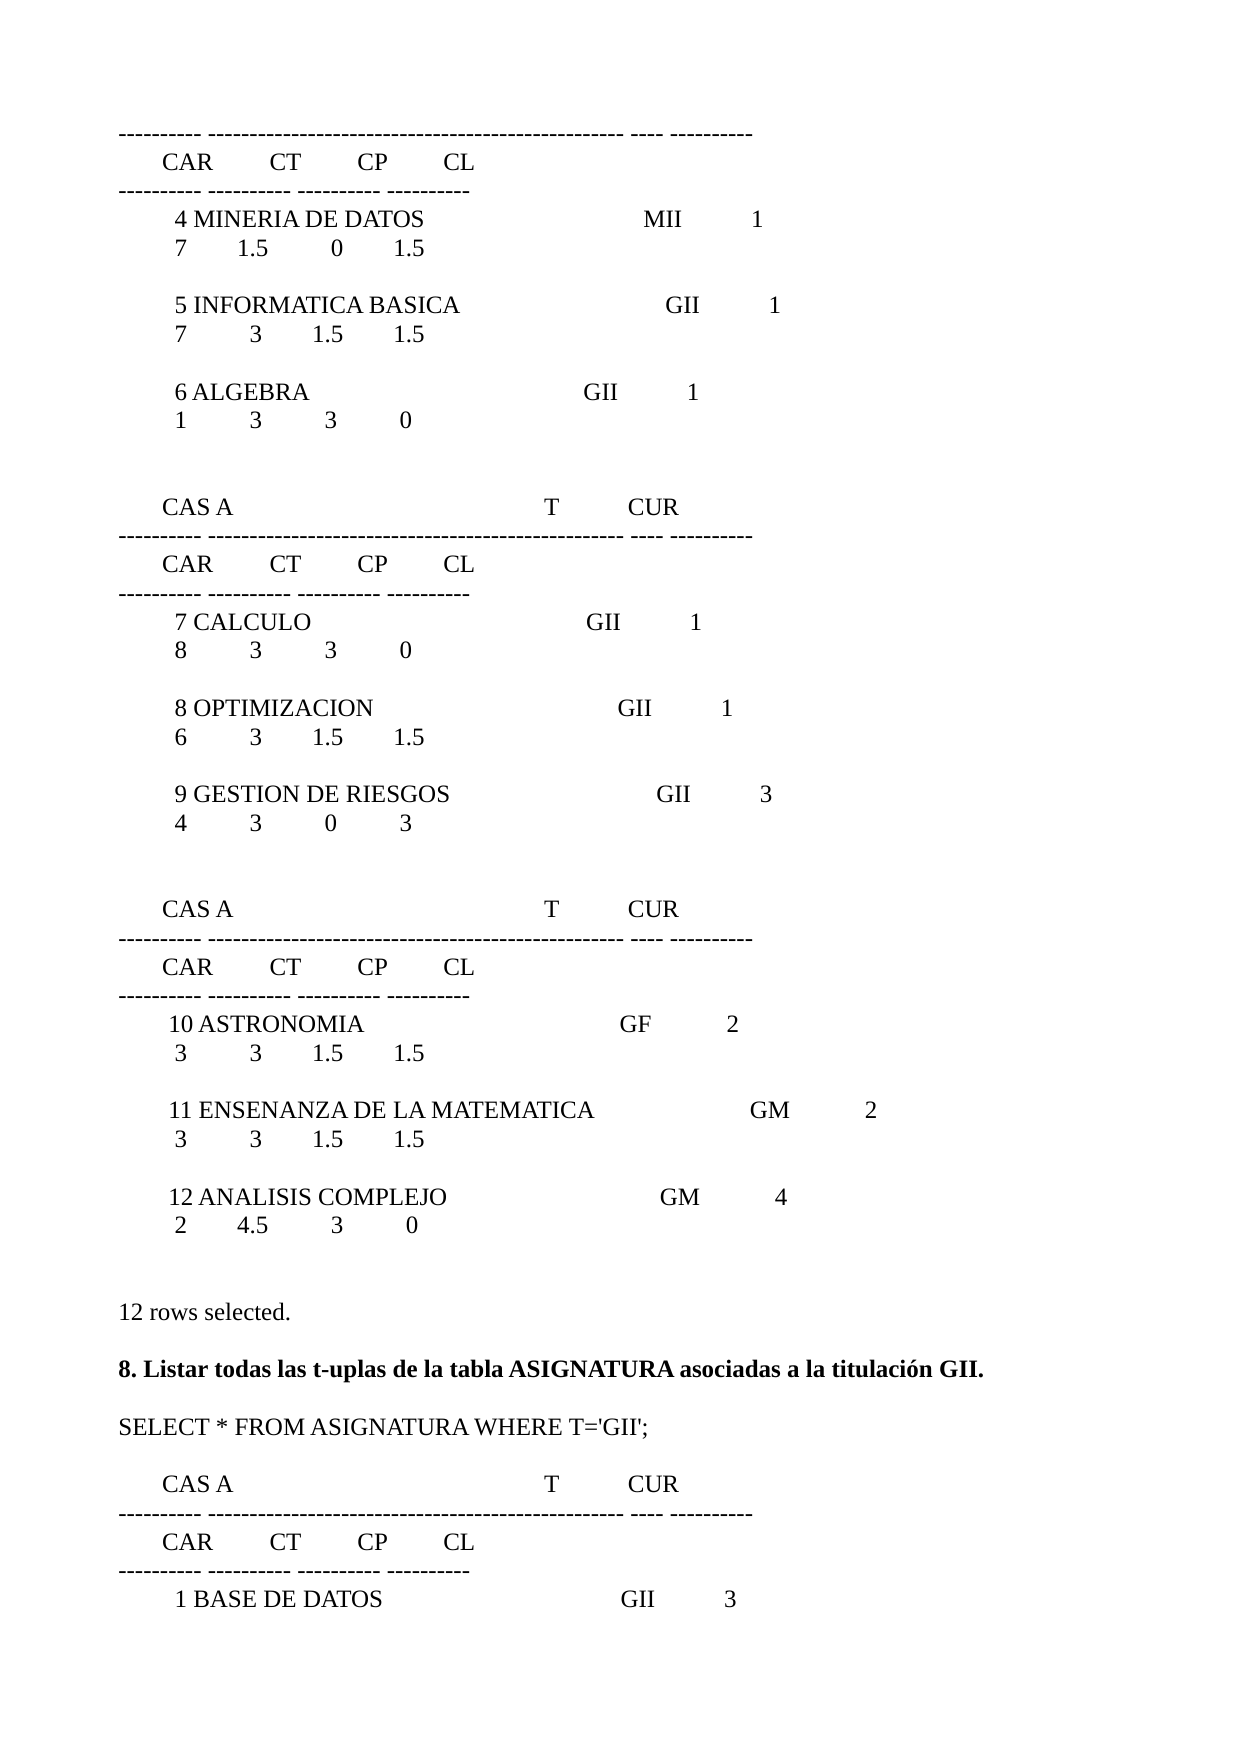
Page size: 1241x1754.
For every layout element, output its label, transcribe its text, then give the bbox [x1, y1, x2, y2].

text ---------- -------------------------------------------------- ---- ---------- [118, 118, 1122, 147]
text 3 3 1.5 1.5 [118, 1038, 1122, 1067]
text CAR CT CP CL [118, 549, 1122, 578]
text ---------- ---------- ---------- ---------- [118, 1556, 1122, 1584]
text 7 3 1.5 1.5 [118, 319, 1122, 348]
text SELECT * FROM ASIGNATURA WHERE T='GII'; [118, 1412, 1122, 1441]
text CAS A T CUR [118, 894, 1122, 923]
text 8 OPTIMIZACION GII 1 [118, 693, 1122, 722]
text 6 ALGEBRA GII 1 [118, 377, 1122, 406]
text 4 MINERIA DE DATOS MII 1 [118, 204, 1122, 233]
text 8 3 3 0 [118, 636, 1122, 664]
text 1 3 3 0 [118, 406, 1122, 434]
text 6 3 1.5 1.5 [118, 722, 1122, 751]
text CAR CT CP CL [118, 1527, 1122, 1556]
text CAS A T CUR [118, 492, 1122, 521]
text CAR CT CP CL [118, 952, 1122, 981]
text CAS A T CUR [118, 1469, 1122, 1498]
text ---------- ---------- ---------- ---------- [118, 981, 1122, 1009]
text 5 INFORMATICA BASICA GII 1 [118, 291, 1122, 319]
text 7 1.5 0 1.5 [118, 233, 1122, 262]
text ---------- ---------- ---------- ---------- [118, 578, 1122, 607]
text 12 rows selected. [118, 1297, 1122, 1326]
text ---------- -------------------------------------------------- ---- ---------- [118, 1498, 1122, 1527]
text 10 ASTRONOMIA GF 2 [118, 1009, 1122, 1038]
text 11 ENSENANZA DE LA MATEMATICA GM 2 [118, 1096, 1122, 1124]
text ---------- ---------- ---------- ---------- [118, 176, 1122, 204]
text ---------- -------------------------------------------------- ---- ---------- [118, 521, 1122, 549]
text CAR CT CP CL [118, 147, 1122, 176]
text 4 3 0 3 [118, 808, 1122, 837]
text 2 4.5 3 0 [118, 1211, 1122, 1239]
text 7 CALCULO GII 1 [118, 607, 1122, 636]
text 3 3 1.5 1.5 [118, 1124, 1122, 1153]
text 1 BASE DE DATOS GII 3 [118, 1584, 1122, 1613]
text 12 ANALISIS COMPLEJO GM 4 [118, 1182, 1122, 1211]
text 8. Listar todas las t-uplas de la tabla ASIGNATURA asociadas a la titulación GII. [118, 1354, 1122, 1383]
text 9 GESTION DE RIESGOS GII 3 [118, 779, 1122, 808]
text ---------- -------------------------------------------------- ---- ---------- [118, 923, 1122, 952]
